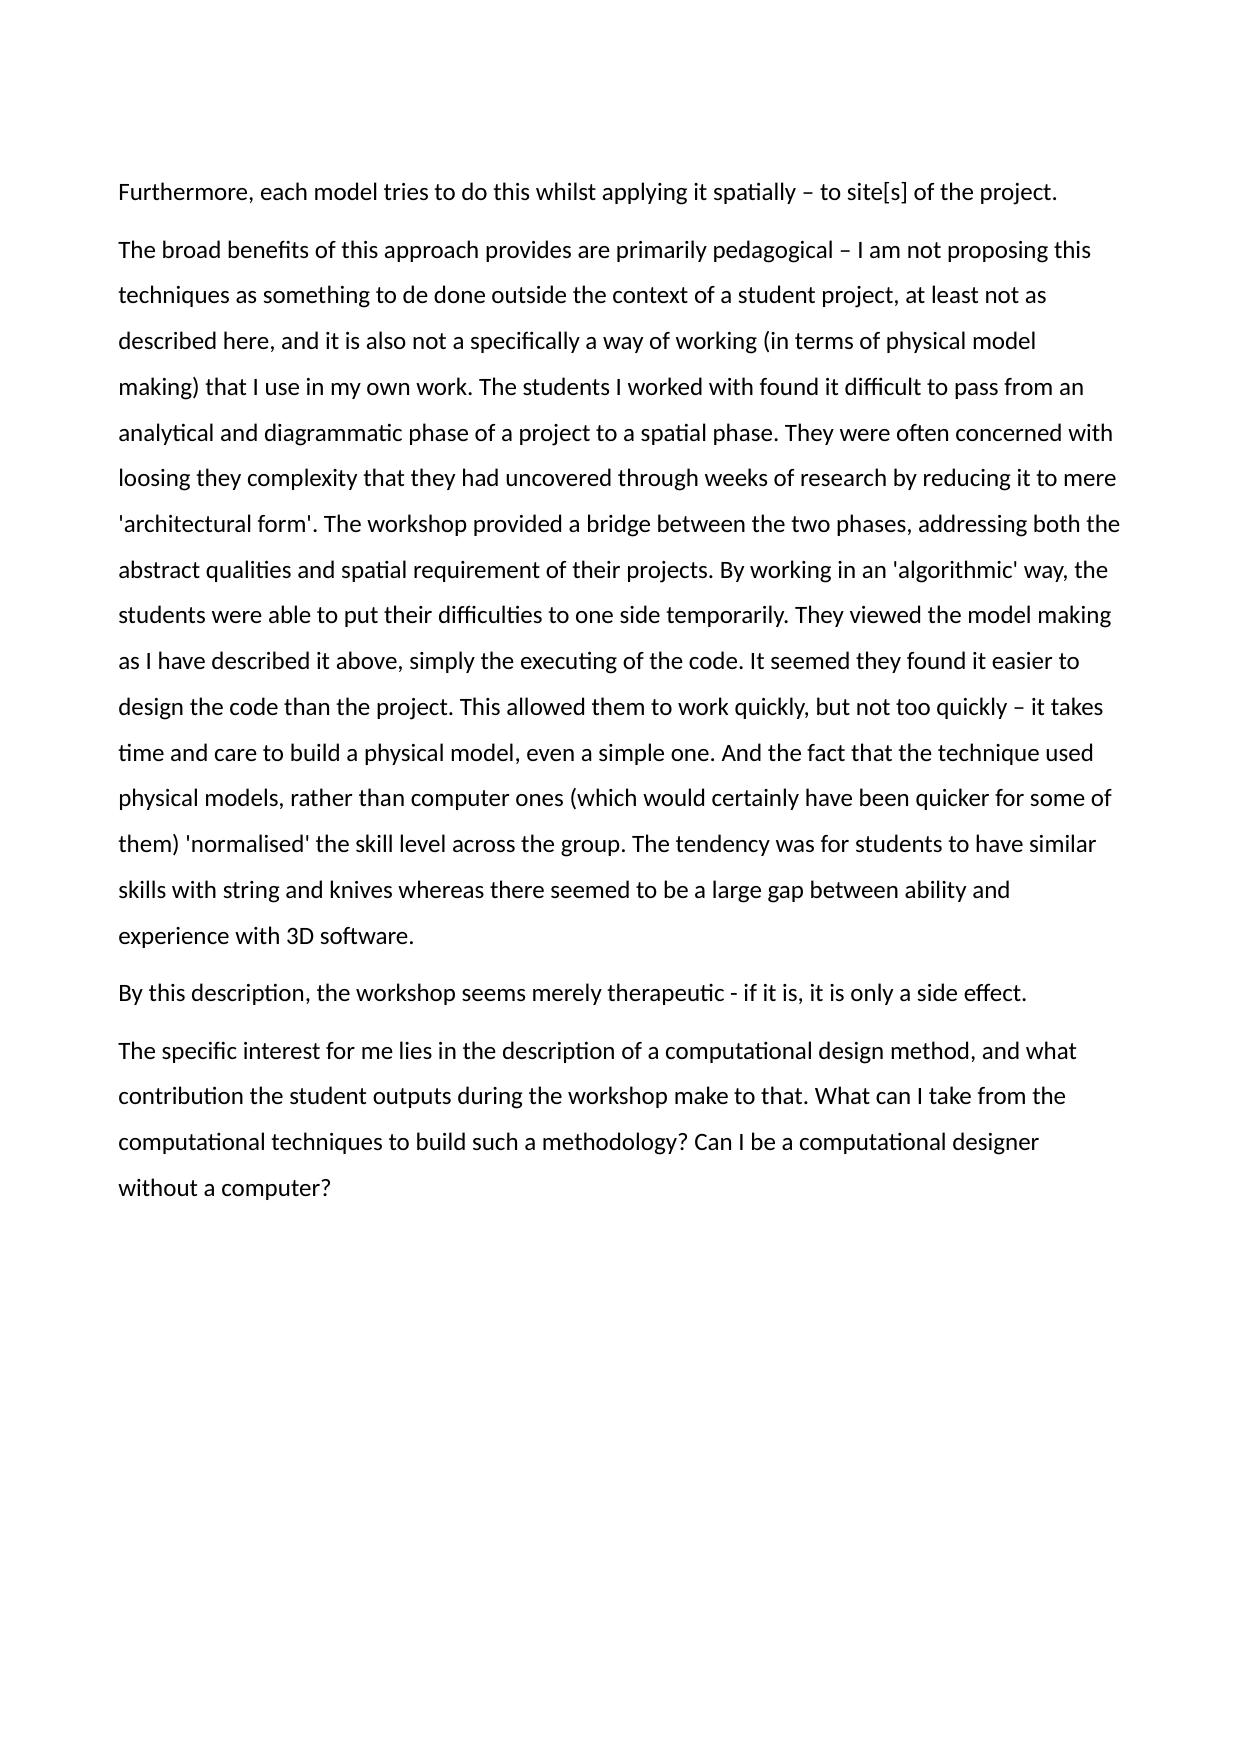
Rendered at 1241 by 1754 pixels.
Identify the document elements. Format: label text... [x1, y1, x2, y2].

text Furthermore, each model tries to do this whilst applying it spatially – to site[s] of the project. [118, 176, 1122, 207]
text The specific interest for me lies in the description of a computational design method, and what contribution the student outputs during the workshop make to that. What can I take from the computational techniques to build such a methodology? Can I be a computational designer without a computer? [118, 1035, 1122, 1202]
text By this description, the workshop seems merely therapeutic - if it is, it is only a side effect. [118, 977, 1122, 1008]
text The broad benefits of this approach provides are primarily pedagogical – I am not proposing this techniques as something to de done outside the context of a student project, at least not as described here, and it is also not a specifically a way of working (in terms of physical model making) that I use in my own work. The students I worked with found it difficult to pass from an analytical and diagrammatic phase of a project to a spatial phase. They were often concerned with loosing they complexity that they had uncovered through weeks of research by reducing it to mere 'architectural form'. The workshop provided a bridge between the two phases, addressing both the abstract qualities and spatial requirement of their projects. By working in an 'algorithmic' way, the students were able to put their difficulties to one side temporarily. They viewed the model making as I have described it above, simply the executing of the code. It seemed they found it easier to design the code than the project. This allowed them to work quickly, but not too quickly – it takes time and care to build a physical model, even a simple one. And the fact that the technique used physical models, rather than computer ones (which would certainly have been quicker for some of them) 'normalised' the skill level across the group. The tendency was for students to have similar skills with string and knives whereas there seemed to be a large gap between ability and experience with 3D software. [118, 234, 1122, 950]
